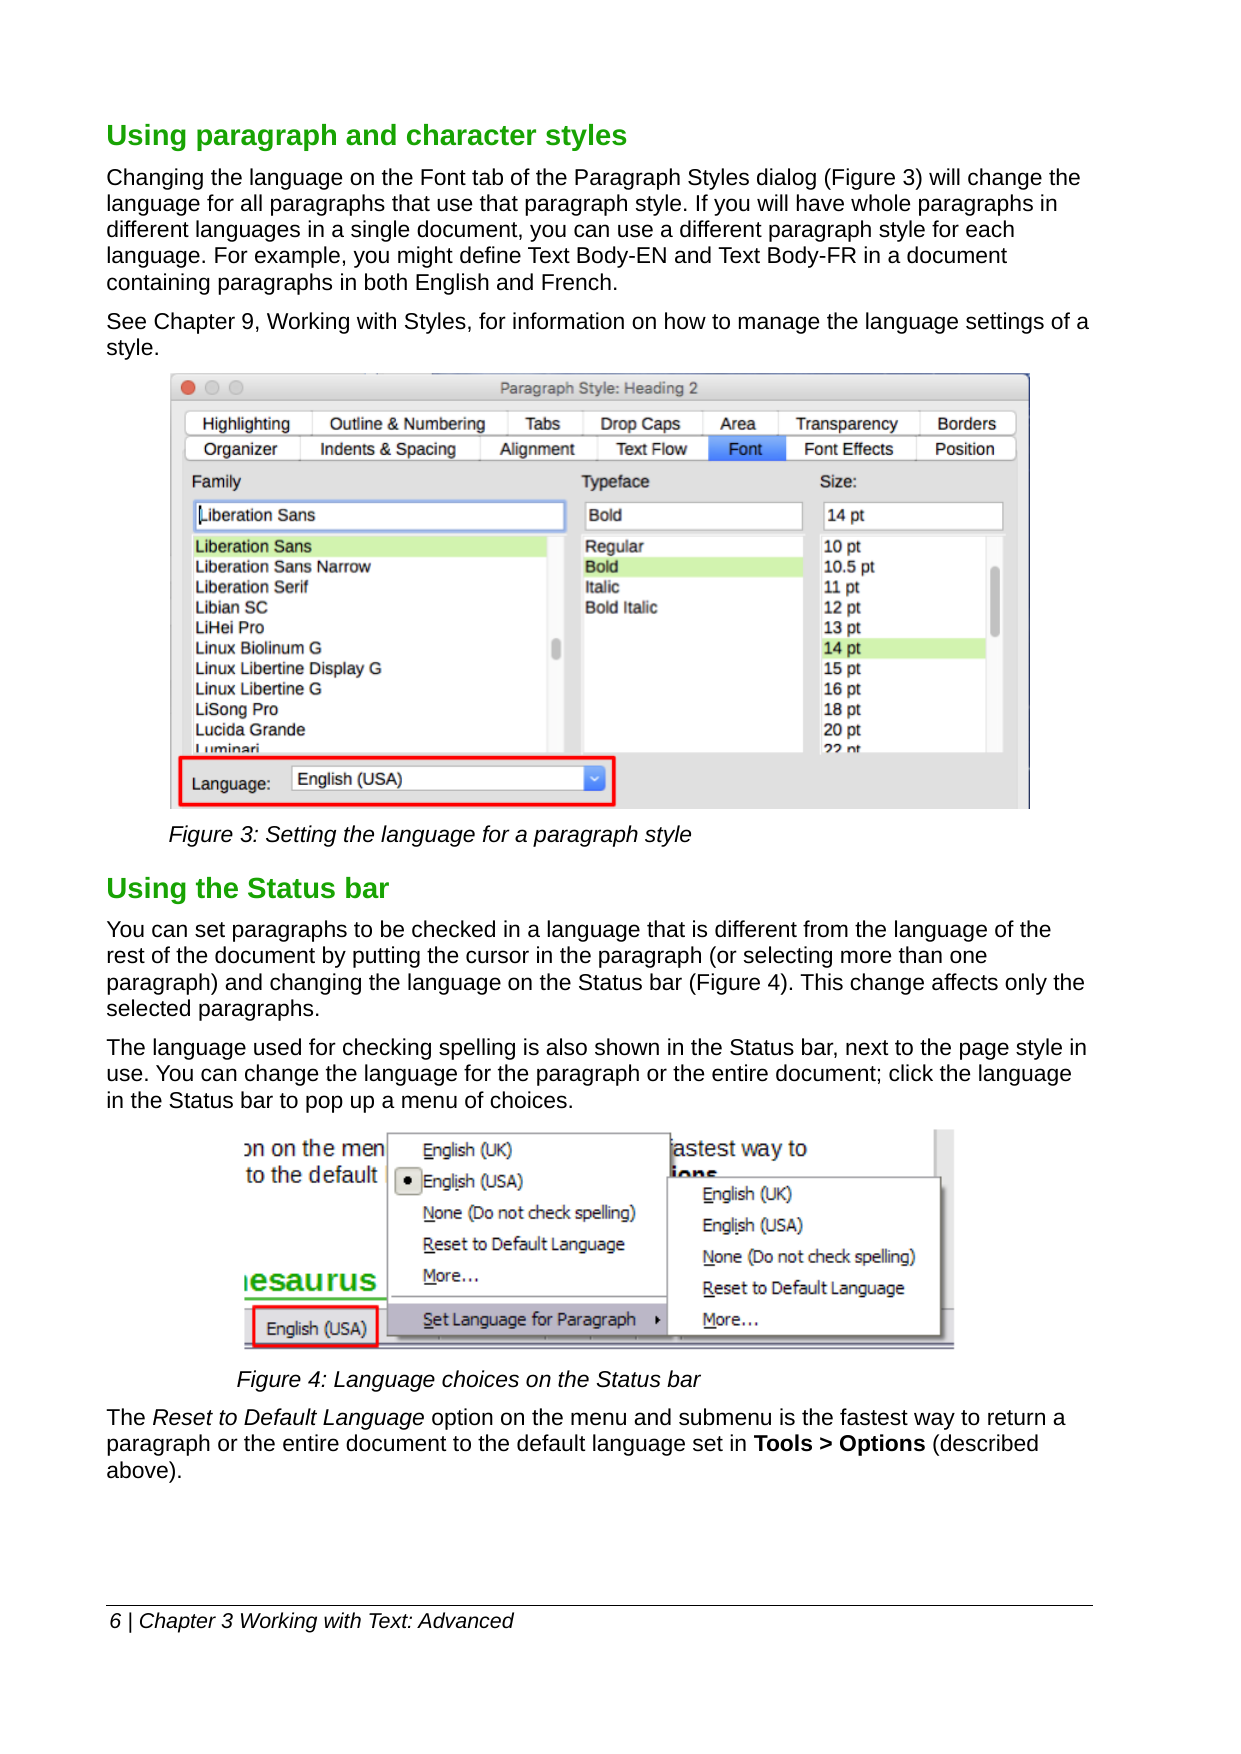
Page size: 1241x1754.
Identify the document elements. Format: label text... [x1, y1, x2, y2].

subtitle Using the Status bar [106, 871, 1093, 904]
picture [240, 1125, 959, 1354]
text The language used for checking spelling is also shown in the Status bar, next to the page style in use. You can change the language for the paragraph or the entire document; click the language in the Status bar to pop up a menu of choices. [106, 1034, 1093, 1113]
text The Reset to Default Language option on the menu and submenu is the fastest way to return a paragraph or the entire document to the default language set in Tools > Options (described above). [106, 1404, 1093, 1483]
text See Chapter 9, Working with Styles, for information on how to manage the language settings of a style. [106, 308, 1093, 360]
text Figure 4: Language choices on the Status bar [236, 1366, 962, 1392]
subtitle Using paragraph and character styles [106, 118, 1093, 152]
picture [169, 372, 1030, 809]
text Figure 3: Setting the language for a paragraph style [168, 821, 1031, 847]
text Changing the language on the Font tab of the Paragraph Styles dialog (Figure 3) will change the language for all paragraphs that use that paragraph style. If you will have whole paragraphs in different languages in a single document, you can use a different paragraph style for each language. For example, you might define Text Body-EN and Text Body-FR in a document containing paragraphs in both English and French. [106, 163, 1093, 295]
text You can set paragraphs to be checked in a language that is different from the language of the rest of the document by putting the cursor in the paragraph (or selecting more than one paragraph) and changing the language on the Status bar (Figure 4). This change affects only the selected paragraphs. [106, 916, 1093, 1021]
